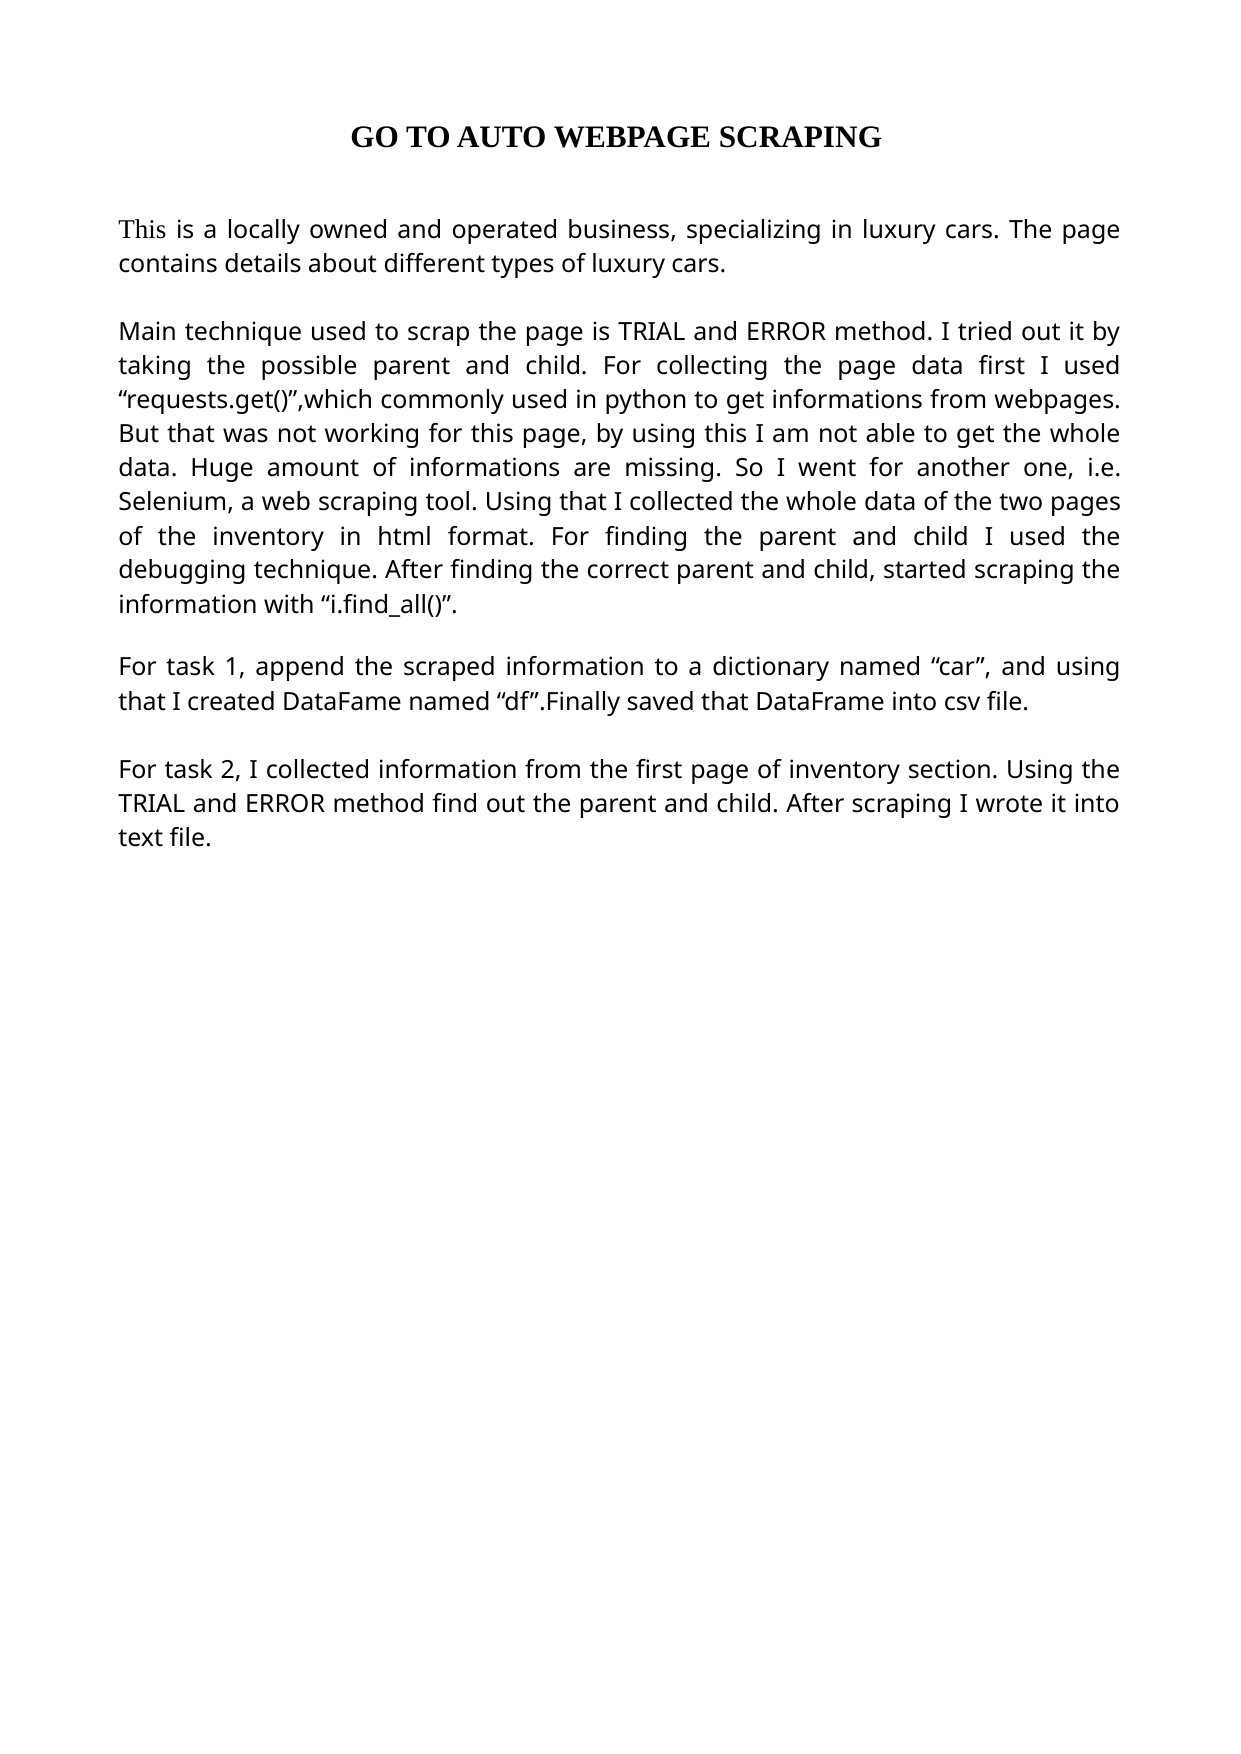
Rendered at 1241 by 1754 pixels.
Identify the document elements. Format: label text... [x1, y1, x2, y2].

text For task 1, append the scraped information to a dictionary named “car”, and using that I created DataFame named “df”.Finally saved that DataFrame into csv file. [118, 649, 1122, 717]
text This is a locally owned and operated business, specializing in luxury cars. The page contains details about different types of luxury cars. [118, 212, 1122, 280]
text For task 2, I collected information from the first page of inventory section. Using the TRIAL and ERROR method find out the parent and child. After scraping I wrote it into text file. [118, 751, 1122, 853]
text GO TO AUTO WEBPAGE SCRAPING [118, 118, 1122, 154]
text Main technique used to scrap the page is TRIAL and ERROR method. I tried out it by taking the possible parent and child. For collecting the page data first I used “requests.get()”,which commonly used in python to get informations from webpages. But that was not working for this page, by using this I am not able to get the whole data. Huge amount of informations are missing. So I went for another one, i.e. Selenium, a web scraping tool. Using that I collected the whole data of the two pages of the inventory in html format. For finding the parent and child I used the debugging technique. After finding the correct parent and child, started scraping the information with “i.find_all()”. [118, 314, 1122, 620]
